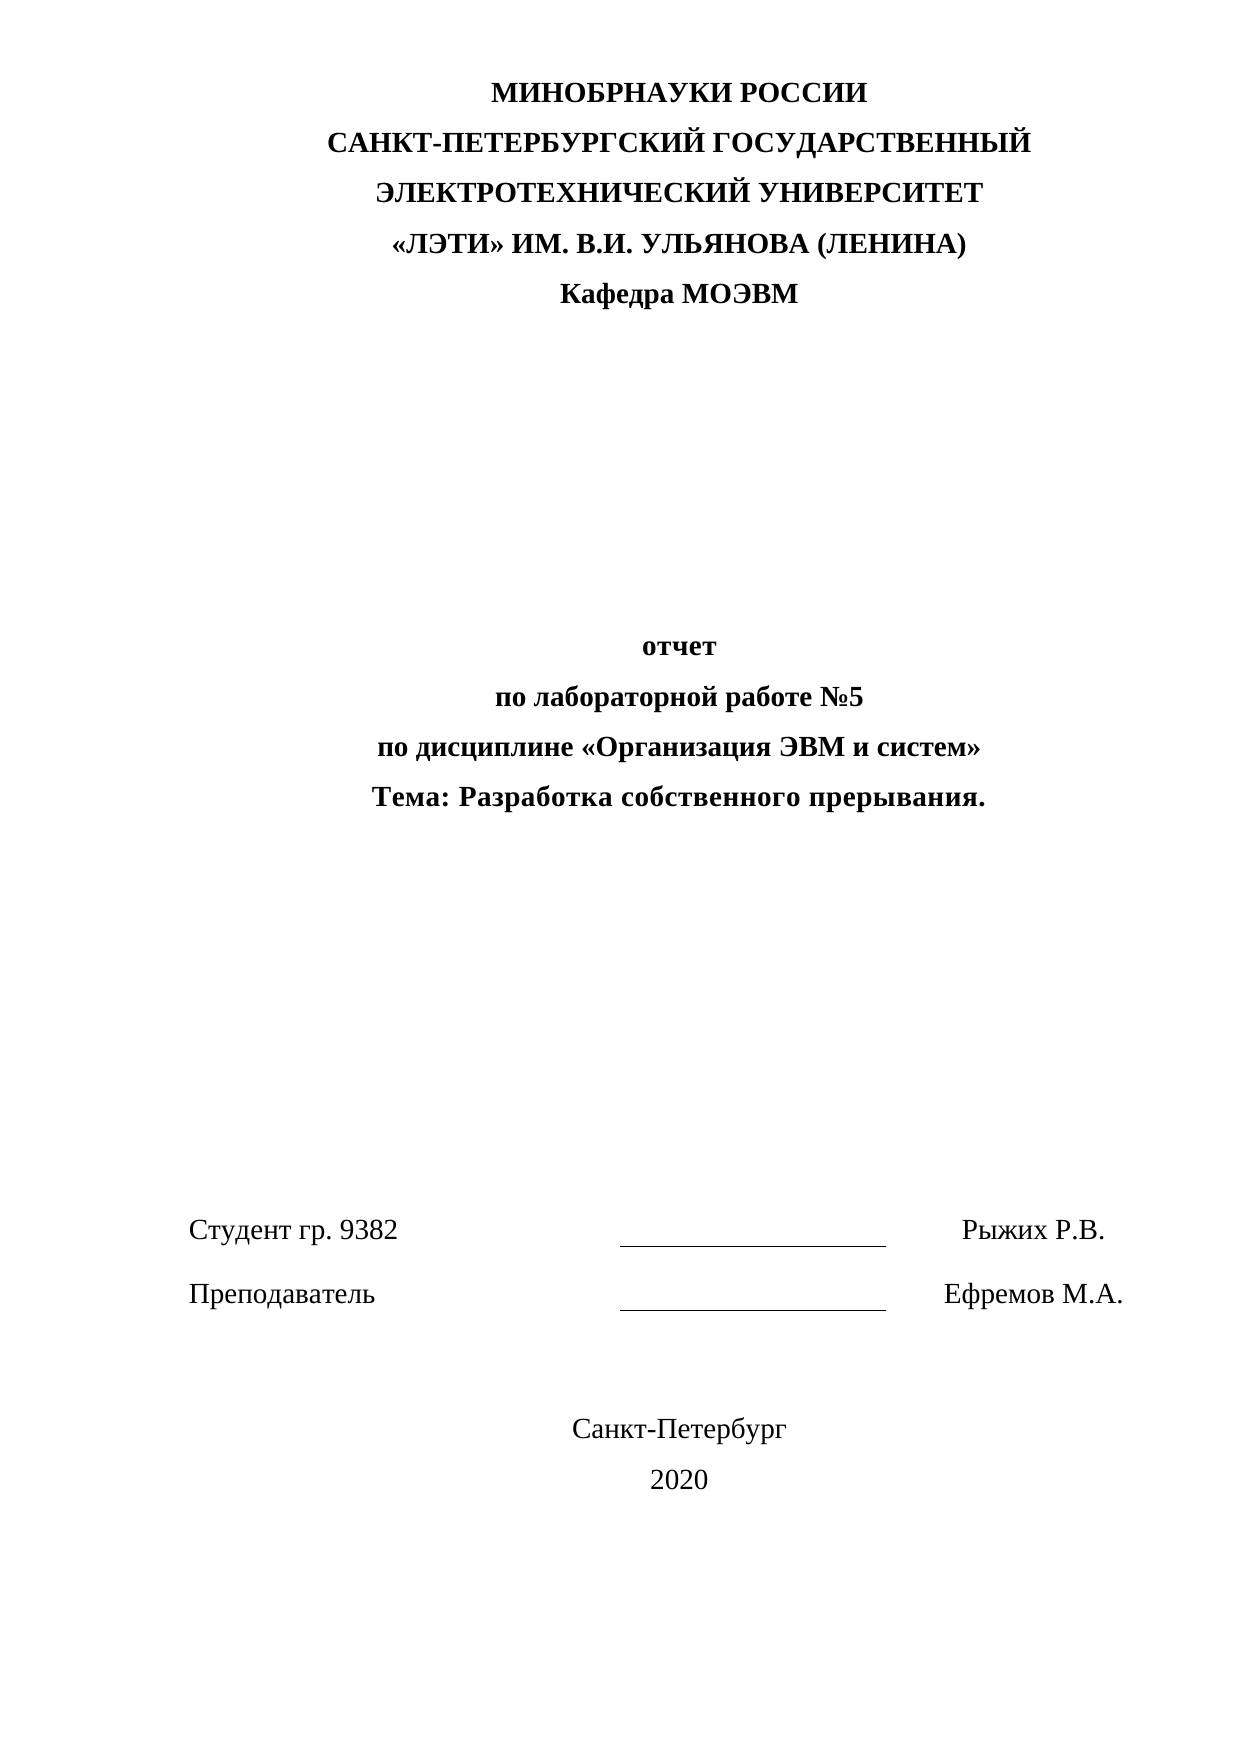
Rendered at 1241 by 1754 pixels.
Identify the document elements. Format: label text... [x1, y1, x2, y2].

table_header Студент гр. 9382 [177, 1182, 620, 1246]
text МИНОБРНАУКИ РОССИИ [177, 75, 1181, 108]
text Санкт-Петербург [177, 1411, 1181, 1445]
table_cell [620, 1247, 886, 1310]
text по лабораторной работе №5 [177, 679, 1181, 712]
table_cell Ефремов М.А. [886, 1246, 1181, 1310]
text по дисциплине «Организация ЭВМ и систем» [177, 729, 1181, 763]
table_header Рыжих Р.В. [886, 1182, 1181, 1246]
text отчет [177, 628, 1181, 662]
text Тема: Разработка собственного прерывания. [177, 779, 1181, 813]
text «ЛЭТИ» им. В.И. Ульянова (Ленина) [177, 226, 1181, 259]
table_cell Преподаватель [177, 1246, 620, 1310]
text Санкт-Петербургский государственный [177, 125, 1181, 159]
text 2020 [177, 1462, 1181, 1495]
text электротехнический университет [177, 176, 1181, 209]
text Кафедра МОЭВМ [177, 276, 1181, 310]
table_header [620, 1182, 886, 1246]
